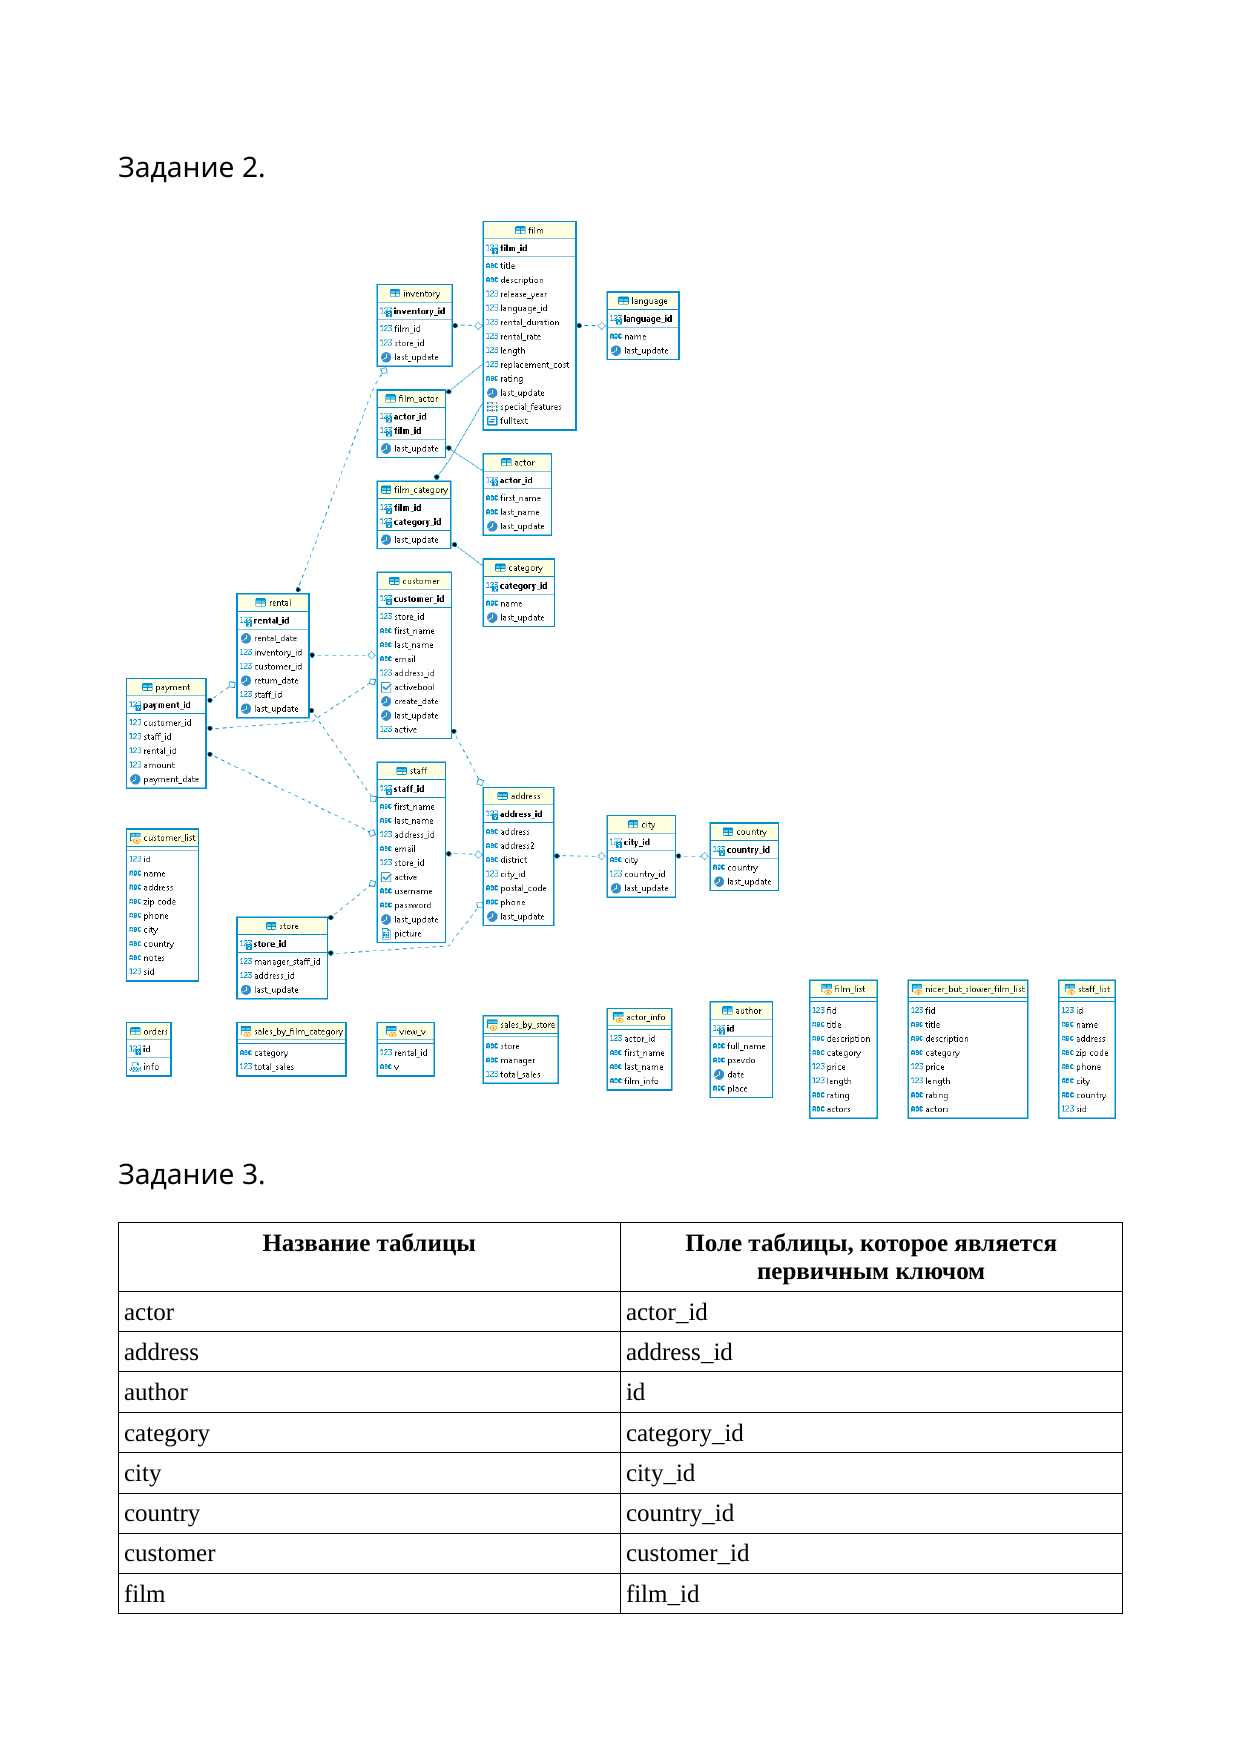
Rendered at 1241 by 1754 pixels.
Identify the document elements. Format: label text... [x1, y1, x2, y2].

table_cell author [119, 1372, 620, 1412]
picture [118, 213, 1123, 1126]
table_cell city_id [621, 1453, 1122, 1492]
table_cell actor [119, 1292, 620, 1331]
table_cell address_id [621, 1332, 1122, 1371]
table_cell actor_id [621, 1292, 1122, 1331]
text Задание 3. [118, 1155, 1122, 1193]
table_cell country [119, 1494, 620, 1533]
table_cell film [119, 1574, 620, 1613]
table_cell city [119, 1453, 620, 1492]
table_header Поле таблицы, которое является первичным ключом [621, 1223, 1122, 1291]
text Задание 2. [118, 147, 1122, 185]
table_cell country_id [621, 1494, 1122, 1533]
table_cell category_id [621, 1413, 1122, 1452]
table_header Название таблицы [119, 1223, 620, 1291]
table_cell customer [119, 1534, 620, 1573]
table_cell film_id [621, 1574, 1122, 1613]
table_cell id [621, 1372, 1122, 1412]
table_cell category [119, 1413, 620, 1452]
table_cell address [119, 1332, 620, 1371]
table_cell customer_id [621, 1534, 1122, 1573]
